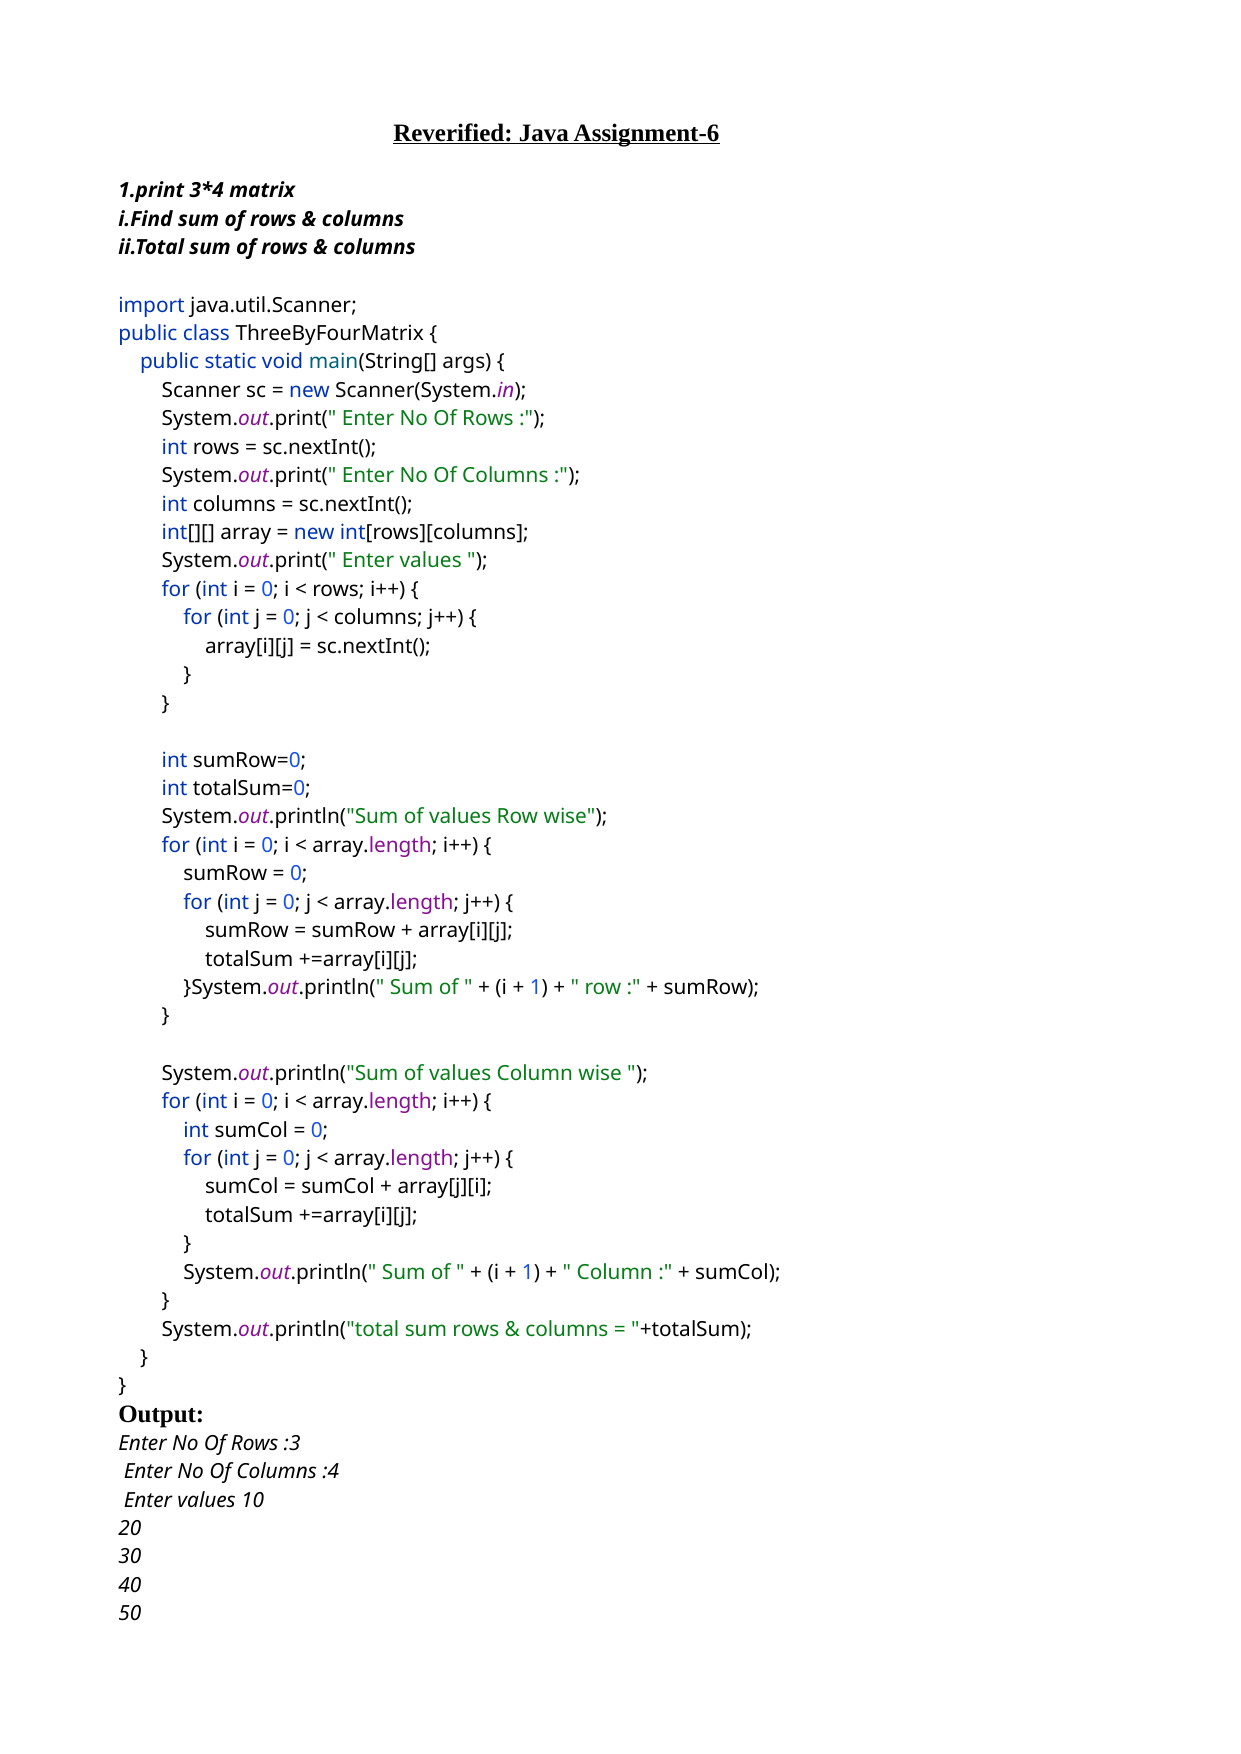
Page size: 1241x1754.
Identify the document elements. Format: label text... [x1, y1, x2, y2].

text Enter No Of Rows :3 Enter No Of Columns :4 Enter values 10 20 30 40 50 [118, 1428, 1122, 1627]
text import java.util.Scanner; public class ThreeByFourMatrix { public static void main(String[] args) { Scanner sc = new Scanner(System.in); System.out.print(" Enter No Of Rows :"); int rows = sc.nextInt(); System.out.print(" Enter No Of Columns :"); int columns = sc.nextInt(); int[][] array = new int[rows][columns]; System.out.print(" Enter values "); for (int i = 0; i < rows; i++) { for (int j = 0; j < columns; j++) { array[i][j] = sc.nextInt(); } } int sumRow=0; int totalSum=0; System.out.println("Sum of values Row wise"); for (int i = 0; i < array.length; i++) { sumRow = 0; for (int j = 0; j < array.length; j++) { sumRow = sumRow + array[i][j]; totalSum +=array[i][j]; }System.out.println(" Sum of " + (i + 1) + " row :" + sumRow); } System.out.println("Sum of values Column wise "); for (int i = 0; i < array.length; i++) { int sumCol = 0; for (int j = 0; j < array.length; j++) { sumCol = sumCol + array[j][i]; totalSum +=array[i][j]; } System.out.println(" Sum of " + (i + 1) + " Column :" + sumCol); } System.out.println("total sum rows & columns = "+totalSum); } } Output: [118, 290, 1122, 1428]
text Reverified: Java Assignment-6 1.print 3*4 matrix i.Find sum of rows & columns ii.Total sum of rows & columns [118, 118, 1122, 261]
